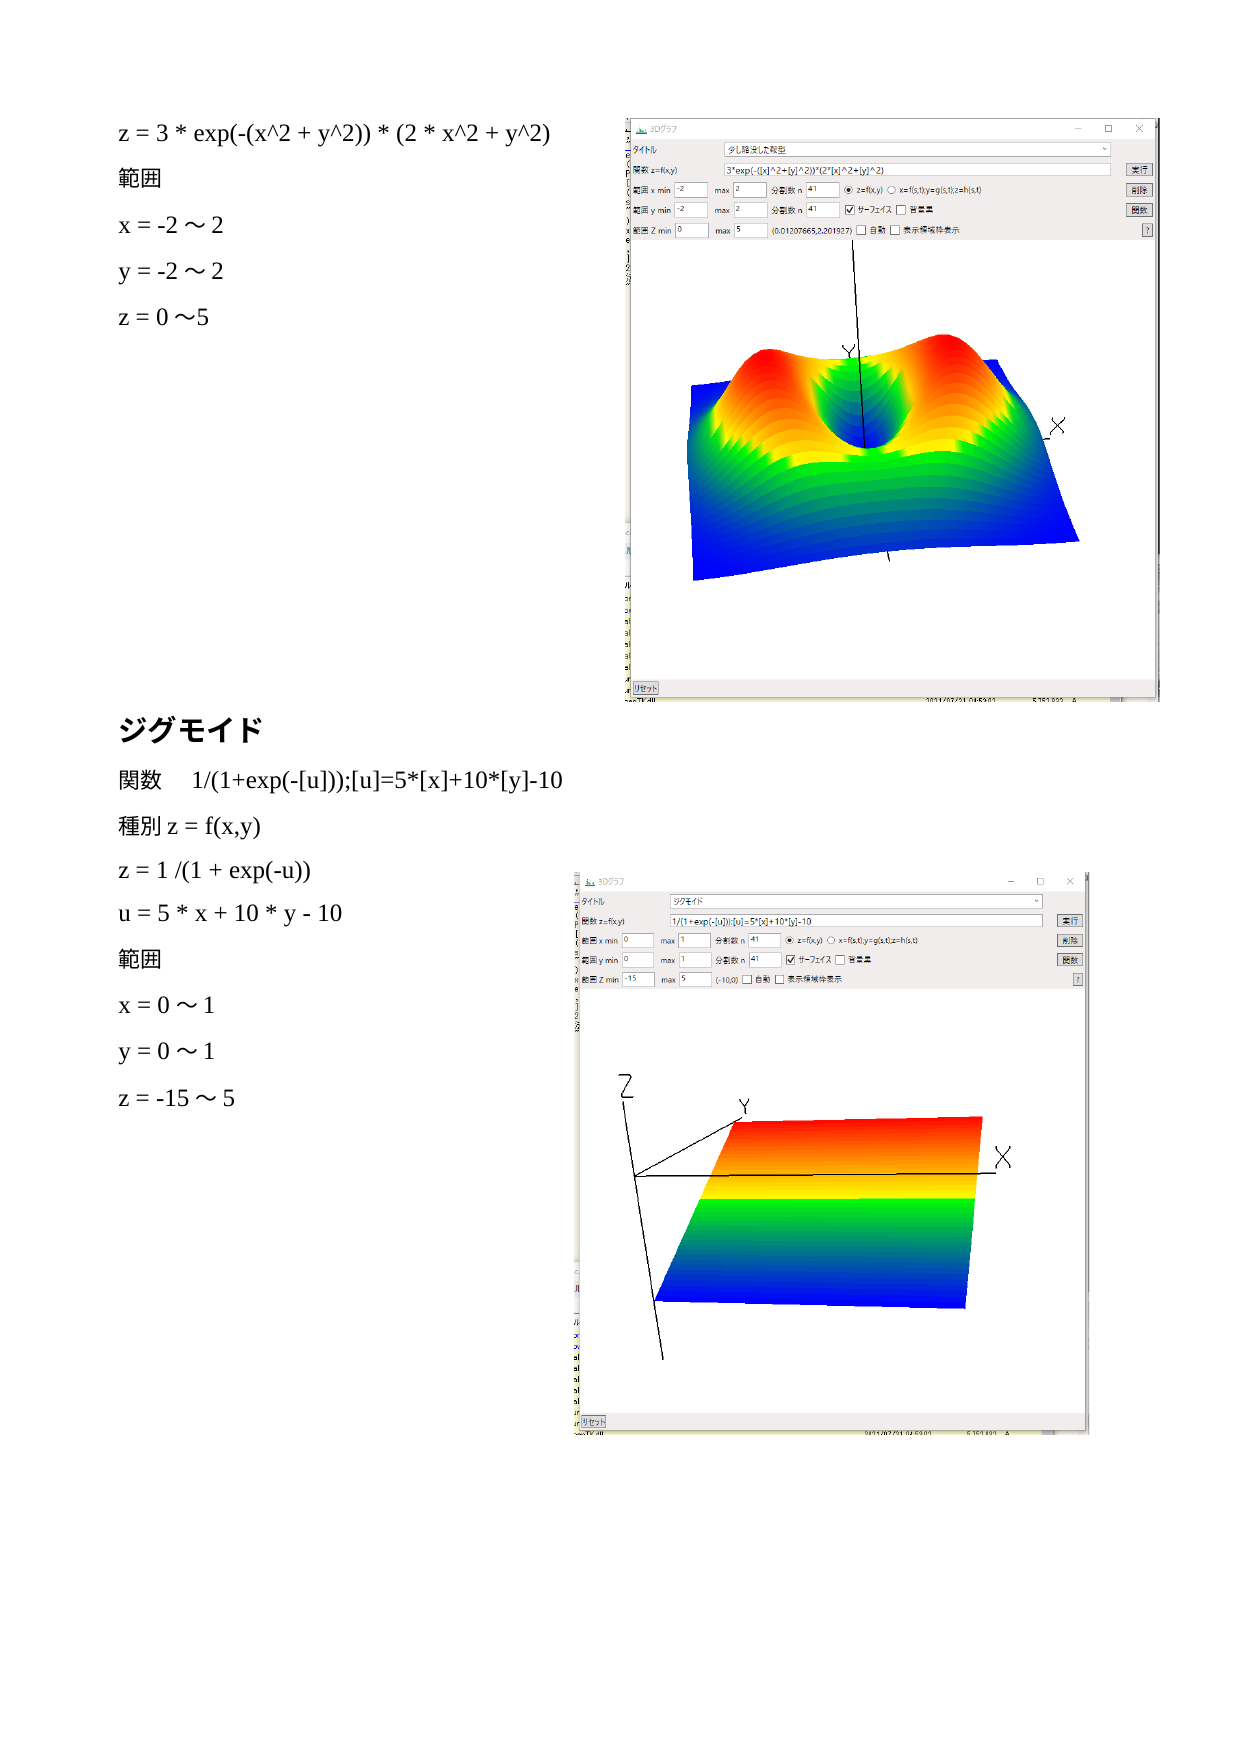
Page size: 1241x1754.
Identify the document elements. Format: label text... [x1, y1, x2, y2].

text 種別 z = f(x,y) [118, 809, 1122, 841]
text [1090, 988, 1122, 1020]
picture [574, 872, 1090, 1435]
text x = -2 ～ 2 [118, 208, 625, 239]
text [1090, 1034, 1122, 1066]
text x = 0 ～ 1 [118, 988, 574, 1020]
text y = 0 ～ 1 [118, 1034, 574, 1066]
picture [625, 118, 1160, 702]
text 範囲 [118, 161, 625, 193]
text y = -2 ～ 2 [118, 254, 625, 286]
text 関数 1/(1+exp(-[u]));[u]=5*[x]+10*[y]-10 [118, 763, 1122, 794]
subtitle ジグモイド [118, 708, 1122, 750]
text u = 5 * x + 10 * y - 10 [118, 898, 574, 927]
text [1090, 942, 1122, 973]
text 範囲 [118, 942, 574, 973]
text [1090, 1081, 1122, 1112]
text z = 3 * exp(-(x^2 + y^2)) * (2 * x^2 + y^2) [118, 118, 625, 147]
text [1090, 898, 1122, 927]
text z = -15 ～ 5 [118, 1081, 574, 1112]
text z = 0 ～5 [118, 300, 625, 332]
text z = 1 /(1 + exp(-u)) [118, 855, 1122, 884]
